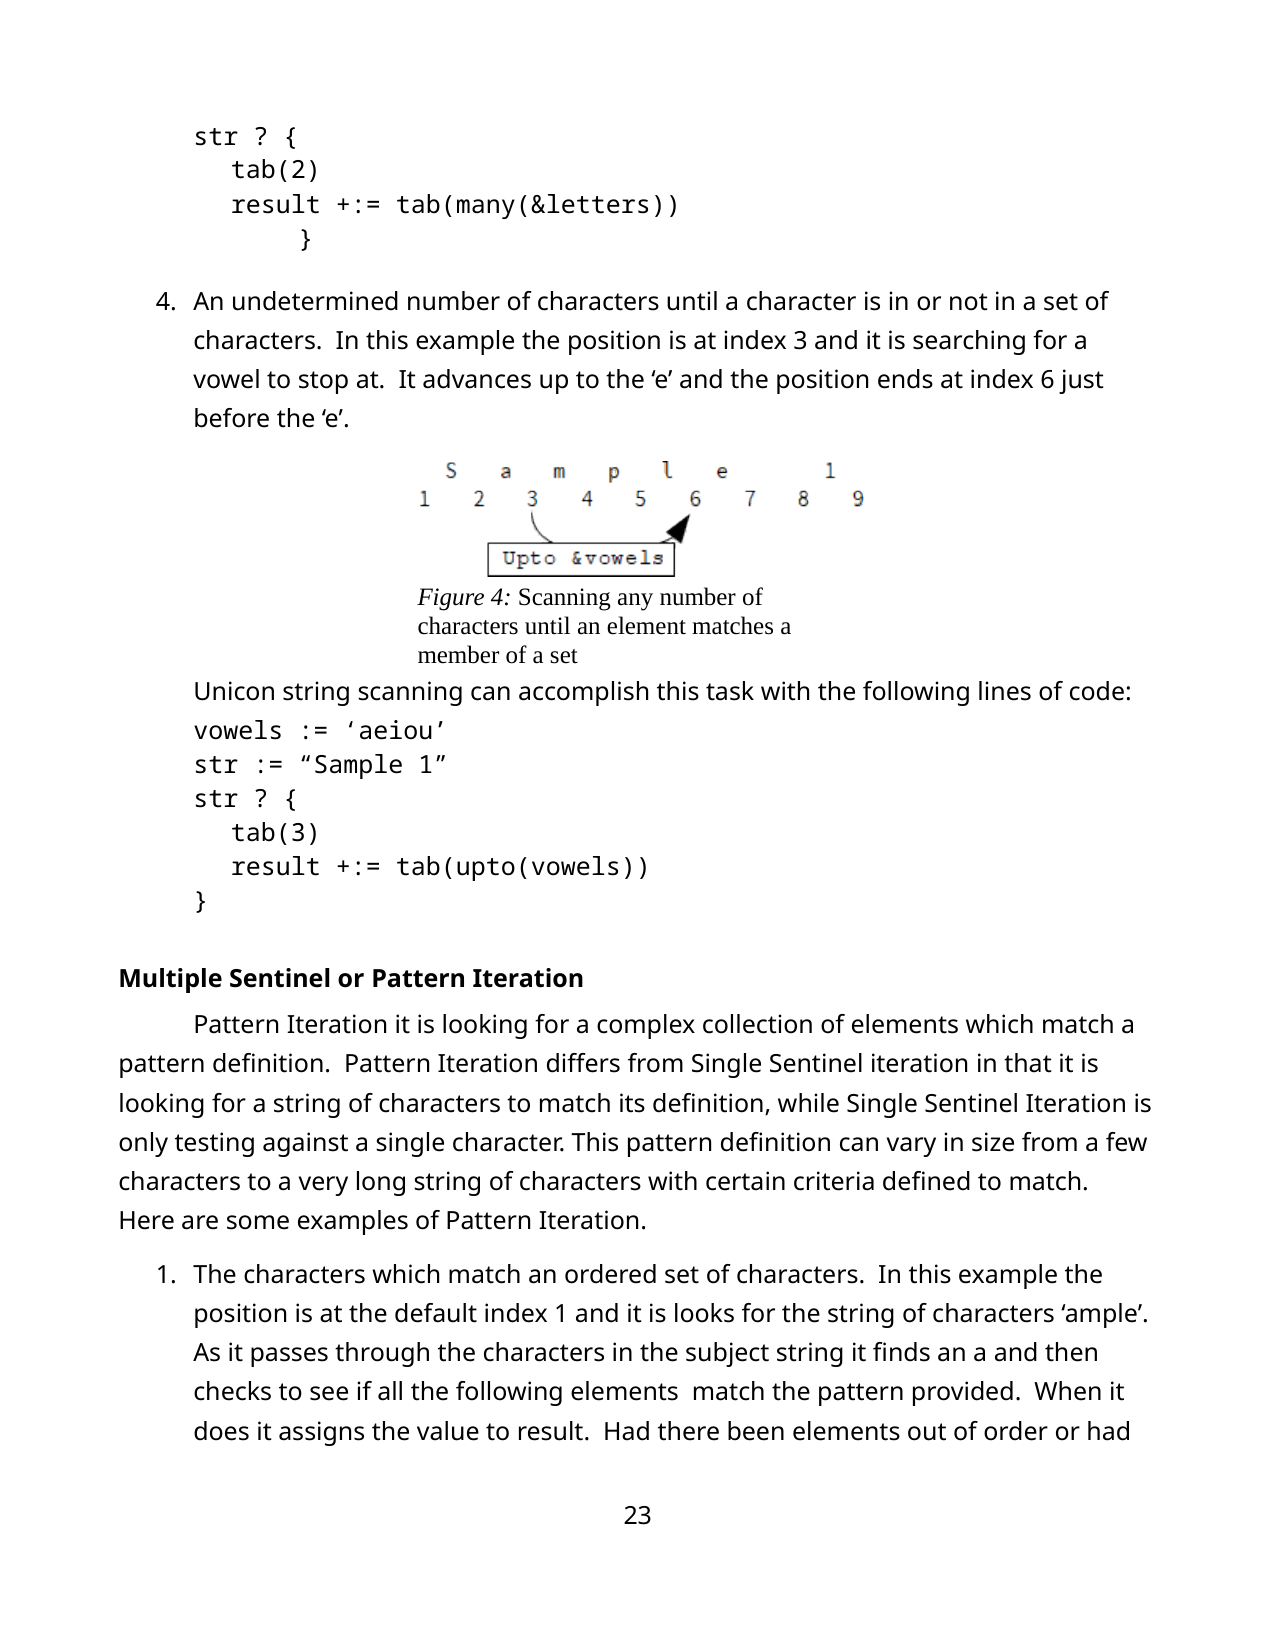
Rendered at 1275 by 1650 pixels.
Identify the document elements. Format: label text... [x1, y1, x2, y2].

list [417, 449, 864, 461]
list tab(2) [193, 152, 1157, 186]
list str ? { [156, 781, 1157, 815]
list An undetermined number of characters until a character is in or not in a set of characters. In this example the position is at index 3 and it is searching for a vowel to stop at. It advances up to the ‘e’ and the position ends at index 6 just before the ‘e’. [156, 283, 1157, 435]
picture [417, 461, 864, 577]
list result +:= tab(upto(vowels)) [193, 849, 1157, 883]
list str := “Sample 1” [156, 747, 1157, 781]
list The characters which match an ordered set of characters. In this example the position is at the default index 1 and it is looks for the string of characters ‘ample’. As it passes through the characters in the subject string it finds an a and then checks to see if all the following elements match the pattern provided. When it does it assigns the value to result. Had there been elements out of order or had [156, 1257, 1157, 1447]
list } [118, 220, 1157, 254]
list vowels := ‘aeiou’ [156, 713, 1157, 747]
subtitle Multiple Sentinel or Pattern Iteration [118, 960, 1157, 994]
list str ? { [156, 118, 1157, 152]
list Unicon string scanning can accomplish this task with the following lines of code: [156, 440, 1157, 708]
list } [118, 883, 1157, 917]
list result +:= tab(many(&letters)) [193, 186, 1157, 220]
list tab(3) [193, 815, 1157, 849]
list Figure 4: Scanning any number of characters until an element matches a member of a set [417, 577, 864, 668]
text Pattern Iteration it is looking for a complex collection of elements which match a pattern definition. Pattern Iteration differs from Single Sentinel iteration in that it is looking for a string of characters to match its definition, while Single Sentinel Iteration is only testing against a single character. This pattern definition can vary in size from a few characters to a very long string of characters with certain criteria defined to match. Here are some examples of Pattern Iteration. [118, 1007, 1157, 1237]
